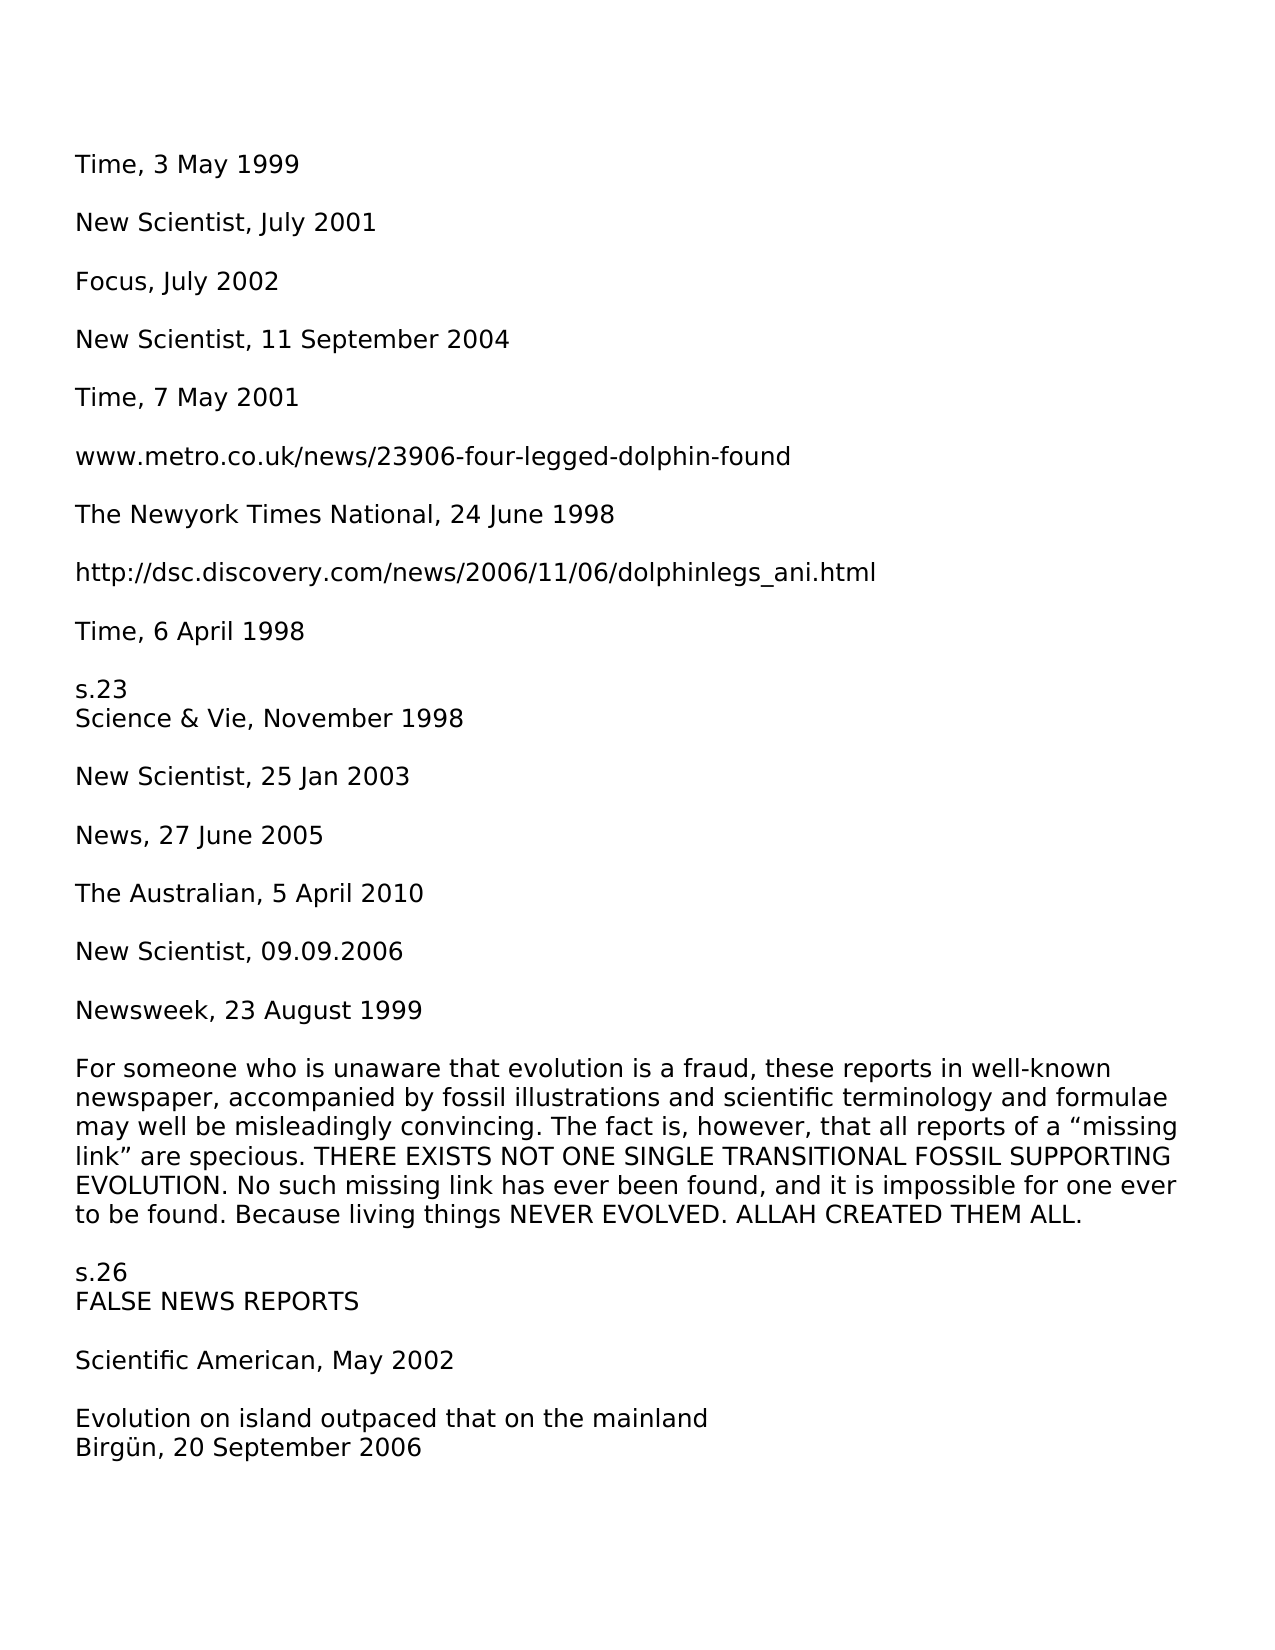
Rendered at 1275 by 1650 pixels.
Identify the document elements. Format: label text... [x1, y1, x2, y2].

text The Newyork Times National, 24 June 1998 [75, 500, 1200, 529]
text The Australian, 5 April 2010 [75, 879, 1200, 908]
text FALSE NEWS REPORTS [75, 1287, 1200, 1317]
text For someone who is unaware that evolution is a fraud, these reports in well-known newspaper, accompanied by fossil illustrations and scientific terminology and formulae may well be misleadingly convincing. The fact is, however, that all reports of a “missing link” are specious. THERE EXISTS NOT ONE SINGLE TRANSITIONAL FOSSIL SUPPORTING EVOLUTION. No such missing link has ever been found, and it is impossible for one ever to be found. Because living things NEVER EVOLVED. ALLAH CREATED THEM ALL. [75, 1054, 1200, 1229]
text Evolution on island outpaced that on the mainland [75, 1404, 1200, 1433]
text http://dsc.discovery.com/news/2006/11/06/dolphinlegs_ani.html [75, 558, 1200, 587]
text New Scientist, 09.09.2006 [75, 937, 1200, 967]
text New Scientist, 25 Jan 2003 [75, 762, 1200, 792]
text Science & Vie, November 1998 [75, 704, 1200, 733]
text www.metro.co.uk/news/23906-four-legged-dolphin-found [75, 442, 1200, 471]
text Birgün, 20 September 2006 [75, 1433, 1200, 1462]
text Scientific American, May 2002 [75, 1346, 1200, 1375]
text s.26 [75, 1258, 1200, 1287]
text s.23 [75, 675, 1200, 704]
text Focus, July 2002 [75, 267, 1200, 296]
text New Scientist, July 2001 [75, 208, 1200, 237]
text News, 27 June 2005 [75, 821, 1200, 850]
text Time, 6 April 1998 [75, 617, 1200, 646]
text Time, 7 May 2001 [75, 383, 1200, 412]
text Time, 3 May 1999 [75, 150, 1200, 179]
text New Scientist, 11 September 2004 [75, 325, 1200, 354]
text Newsweek, 23 August 1999 [75, 996, 1200, 1025]
